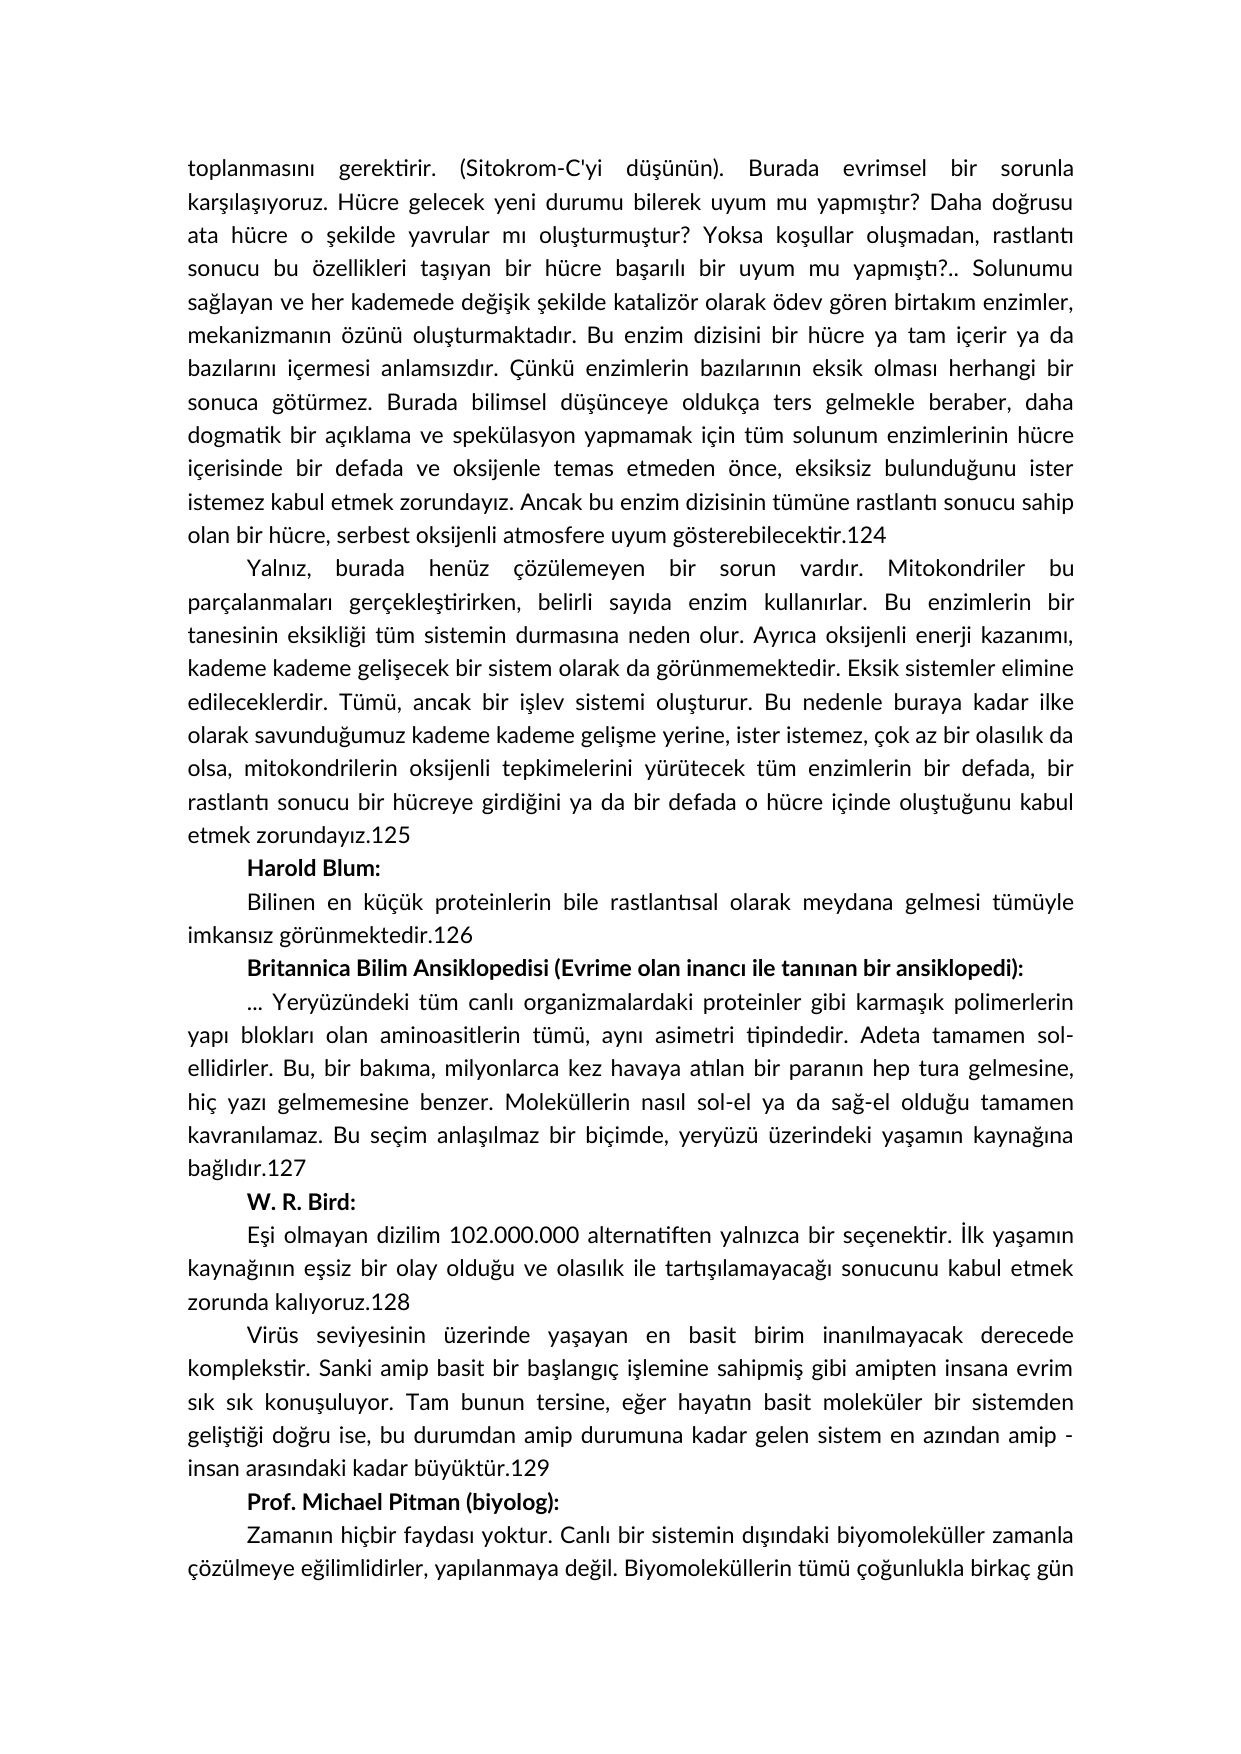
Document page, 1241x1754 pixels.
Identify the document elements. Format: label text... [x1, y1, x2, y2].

text W. R. Bird: [187, 1183, 1075, 1217]
text Prof. Michael Pitman (biyolog): [187, 1483, 1075, 1517]
text Eşi olmayan dizilim 102.000.000 alternatiften yalnızca bir seçenektir. İlk yaşamın kaynağının eşsiz bir olay olduğu ve olasılık ile tartışılamayacağı sonucunu kabul etmek zorunda kalıyoruz.128 [187, 1217, 1075, 1317]
text Harold Blum: [187, 850, 1075, 883]
text Virüs seviyesinin üzerinde yaşayan en basit birim inanılmayacak derecede komplekstir. Sanki amip basit bir başlangıç işlemine sahipmiş gibi amipten insana evrim sık sık konuşuluyor. Tam bunun tersine, eğer hayatın basit moleküler bir sistemden geliştiği doğru ise, bu durumdan amip durumuna kadar gelen sistem en azından amip - insan arasındaki kadar büyüktür.129 [187, 1317, 1075, 1483]
text Britannica Bilim Ansiklopedisi (Evrime olan inancı ile tanınan bir ansiklopedi): [187, 950, 1075, 983]
text toplanmasını gerektirir. (Sitokrom-C'yi düşünün). Burada evrimsel bir sorunla karşılaşıyoruz. Hücre gelecek yeni durumu bilerek uyum mu yapmıştır? Daha doğrusu ata hücre o şekilde yavrular mı oluşturmuştur? Yoksa koşullar oluşmadan, rastlantı sonucu bu özellikleri taşıyan bir hücre başarılı bir uyum mu yapmıştı?.. Solunumu sağlayan ve her kademede değişik şekilde katalizör olarak ödev gören birtakım enzimler, mekanizmanın özünü oluşturmaktadır. Bu enzim dizisini bir hücre ya tam içerir ya da bazılarını içermesi anlamsızdır. Çünkü enzimlerin bazılarının eksik olması herhangi bir sonuca götürmez. Burada bilimsel düşünceye oldukça ters gelmekle beraber, daha dogmatik bir açıklama ve spekülasyon yapmamak için tüm solunum enzimlerinin hücre içerisinde bir defada ve oksijenle temas etmeden önce, eksiksiz bulunduğunu ister istemez kabul etmek zorundayız. Ancak bu enzim dizisinin tümüne rastlantı sonucu sahip olan bir hücre, serbest oksijenli atmosfere uyum gösterebilecektir.124 [187, 150, 1075, 550]
text ... Yeryüzündeki tüm canlı organizmalardaki proteinler gibi karmaşık polimerlerin yapı blokları olan aminoasitlerin tümü, aynı asimetri tipindedir. Adeta tamamen sol-ellidirler. Bu, bir bakıma, milyonlarca kez havaya atılan bir paranın hep tura gelmesine, hiç yazı gelmemesine benzer. Moleküllerin nasıl sol-el ya da sağ-el olduğu tamamen kavranılamaz. Bu seçim anlaşılmaz bir biçimde, yeryüzü üzerindeki yaşamın kaynağına bağlıdır.127 [187, 983, 1075, 1183]
text Bilinen en küçük proteinlerin bile rastlantısal olarak meydana gelmesi tümüyle imkansız görünmektedir.126 [187, 883, 1075, 950]
text Yalnız, burada henüz çözülemeyen bir sorun vardır. Mitokondriler bu parçalanmaları gerçekleştirirken, belirli sayıda enzim kullanırlar. Bu enzimlerin bir tanesinin eksikliği tüm sistemin durmasına neden olur. Ayrıca oksijenli enerji kazanımı, kademe kademe gelişecek bir sistem olarak da görünmemektedir. Eksik sistemler elimine edileceklerdir. Tümü, ancak bir işlev sistemi oluşturur. Bu nedenle buraya kadar ilke olarak savunduğumuz kademe kademe gelişme yerine, ister istemez, çok az bir olasılık da olsa, mitokondrilerin oksijenli tepkimelerini yürütecek tüm enzimlerin bir defada, bir rastlantı sonucu bir hücreye girdiğini ya da bir defada o hücre içinde oluştuğunu kabul etmek zorundayız.125 [187, 550, 1075, 850]
text Zamanın hiçbir faydası yoktur. Canlı bir sistemin dışındaki biyomoleküller zamanla çözülmeye eğilimlidirler, yapılanmaya değil. Biyomoleküllerin tümü çoğunlukla birkaç gün [187, 1517, 1075, 1583]
